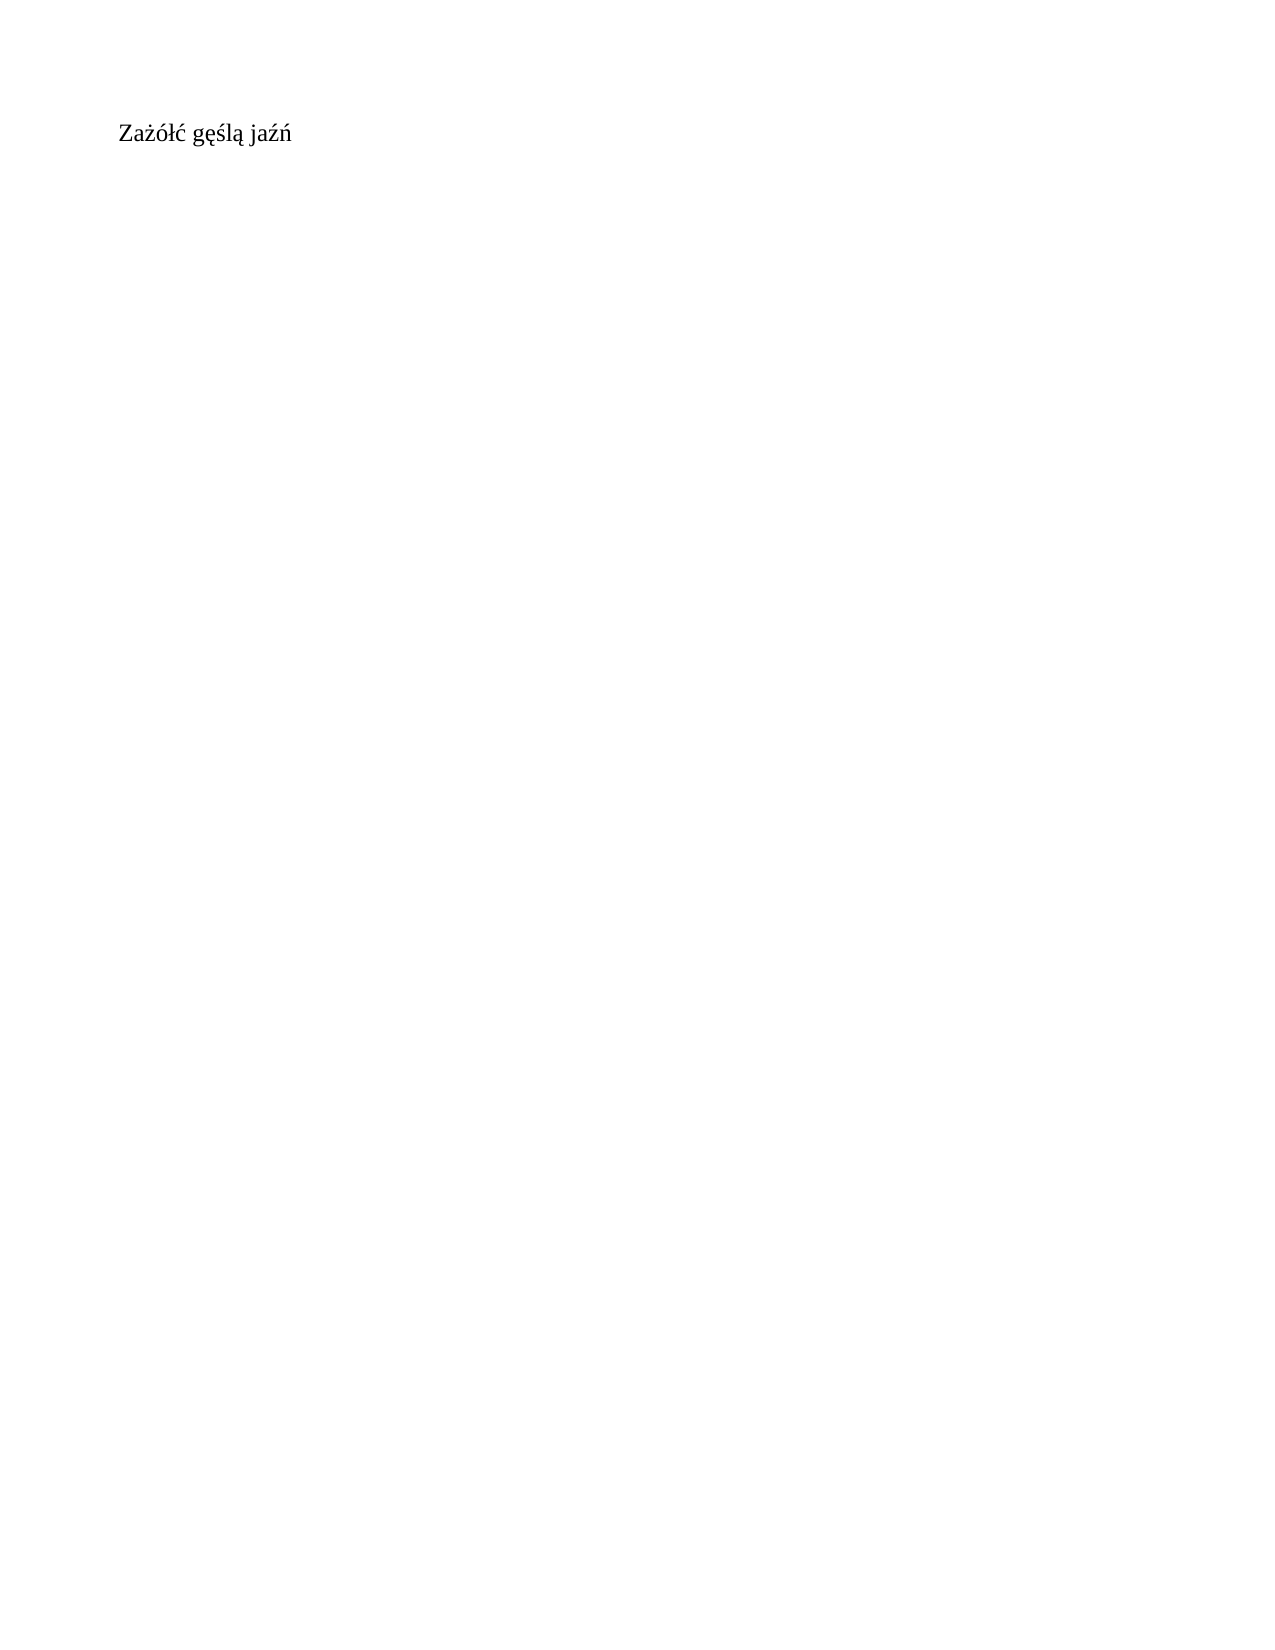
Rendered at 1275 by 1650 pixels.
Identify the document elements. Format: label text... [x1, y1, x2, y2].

text Zażółć gęślą jaźń [118, 118, 1157, 147]
